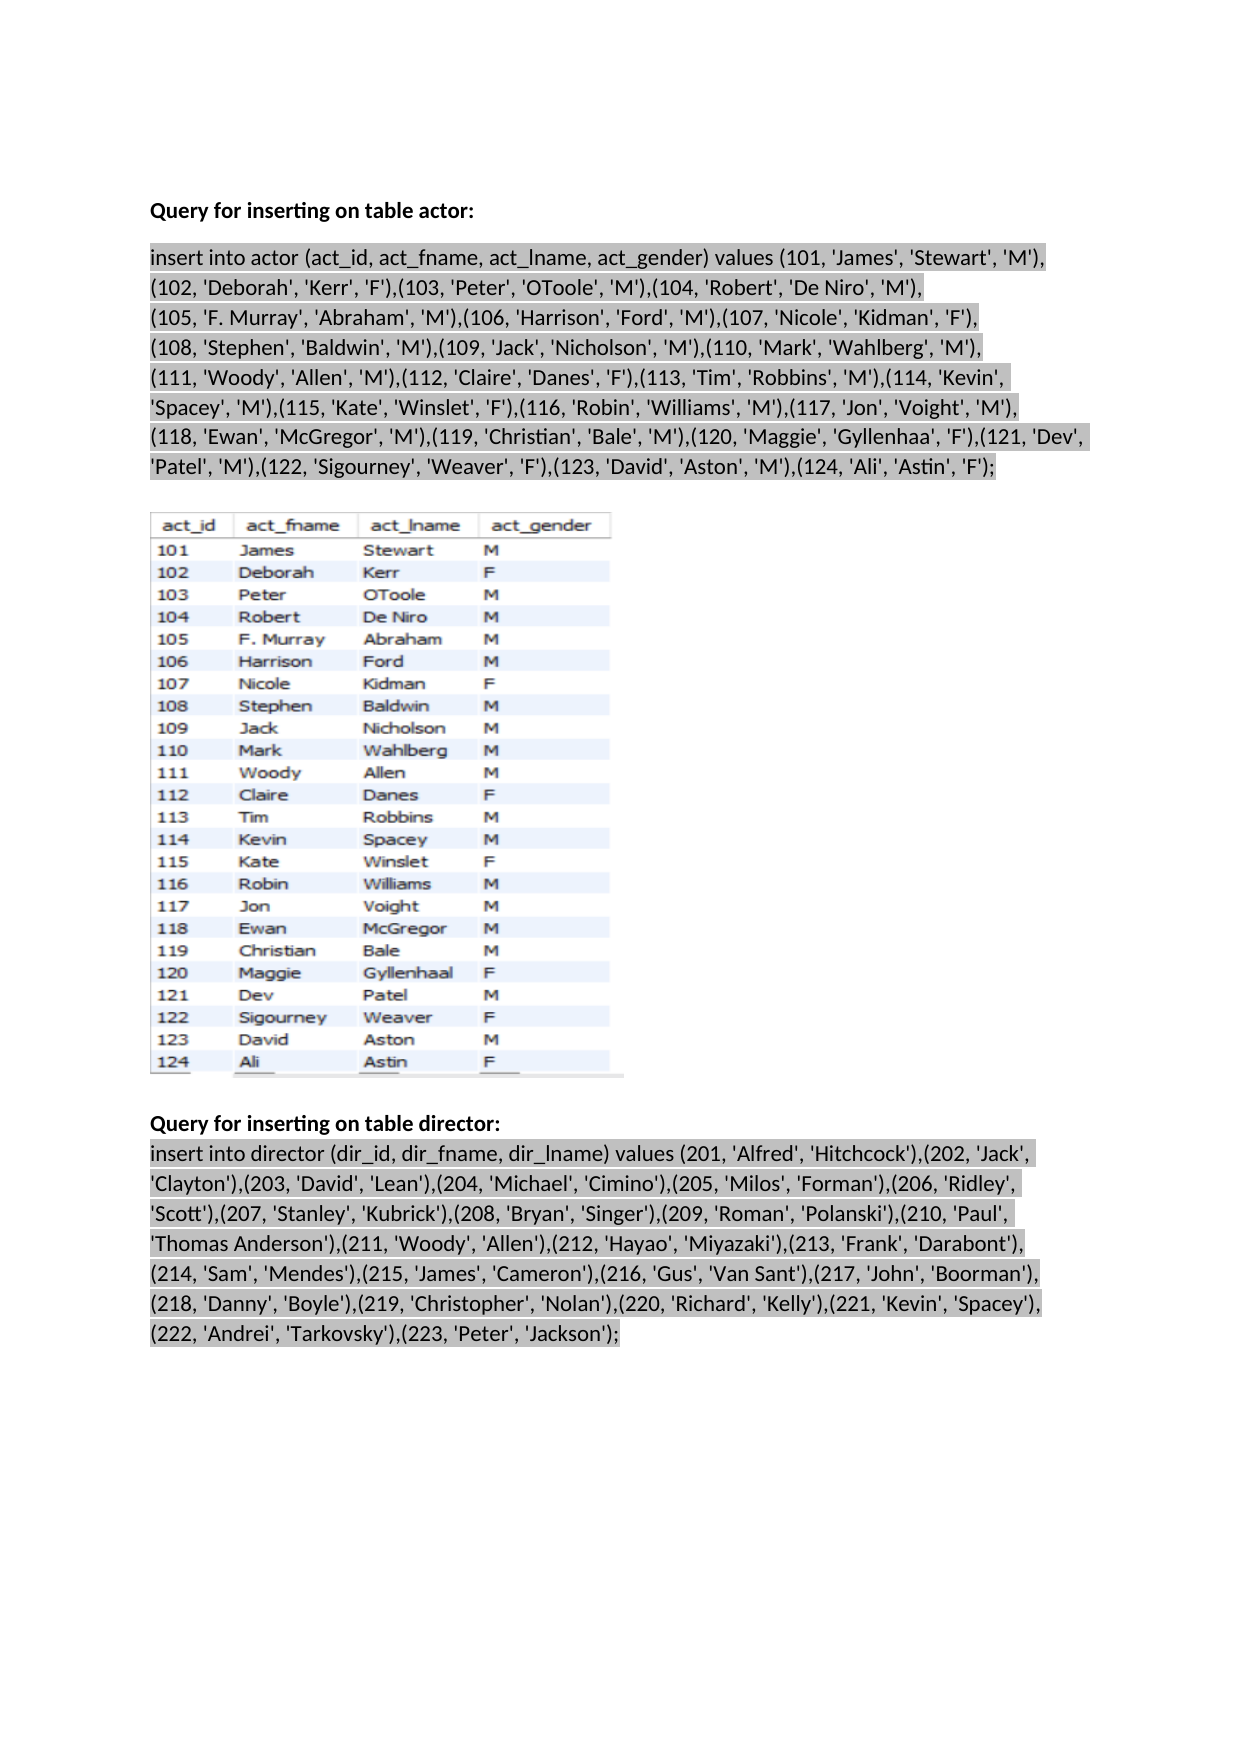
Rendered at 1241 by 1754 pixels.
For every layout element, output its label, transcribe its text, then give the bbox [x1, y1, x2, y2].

text (218, 'Danny', 'Boyle'),(219, 'Christopher', 'Nolan'),(220, 'Richard', 'Kelly'),(221, 'Kevin', 'Spacey'), [150, 1289, 1090, 1317]
text (214, 'Sam', 'Mendes'),(215, 'James', 'Cameron'),(216, 'Gus', 'Van Sant'),(217, 'John', 'Boorman'), [150, 1259, 1090, 1287]
text Query for inserting on table actor: [150, 197, 1090, 224]
picture [150, 512, 624, 1078]
text (111, 'Woody', 'Allen', 'M'),(112, 'Claire', 'Danes', 'F'),(113, 'Tim', 'Robbins', 'M'),(114, 'Kevin', 'Spacey', 'M'),(115, 'Kate', 'Winslet', 'F'),(116, 'Robin', 'Williams', 'M'),(117, 'Jon', 'Voight', 'M'), [150, 363, 1090, 421]
text (118, 'Ewan', 'McGregor', 'M'),(119, 'Christian', 'Bale', 'M'),(120, 'Maggie', 'Gyllenhaa', 'F'),(121, 'Dev', 'Patel', 'M'),(122, 'Sigourney', 'Weaver', 'F'),(123, 'David', 'Aston', 'M'),(124, 'Ali', 'Astin', 'F'); [150, 422, 1090, 480]
text insert into director (dir_id, dir_fname, dir_lname) values (201, 'Alfred', 'Hitchcock'),(202, 'Jack', 'Clayton'),(203, 'David', 'Lean'),(204, 'Michael', 'Cimino'),(205, 'Milos', 'Forman'),(206, 'Ridley', 'Scott'),(207, 'Stanley', 'Kubrick'),(208, 'Bryan', 'Singer'),(209, 'Roman', 'Polanski'),(210, 'Paul', 'Thomas Anderson'),(211, 'Woody', 'Allen'),(212, 'Hayao', 'Miyazaki'),(213, 'Frank', 'Darabont'), [150, 1139, 1090, 1257]
text insert into actor (act_id, act_fname, act_lname, act_gender) values (101, 'James', 'Stewart', 'M'),(102, 'Deborah', 'Kerr', 'F'),(103, 'Peter', 'OToole', 'M'),(104, 'Robert', 'De Niro', 'M'), [150, 243, 1090, 301]
text Query for inserting on table director: [150, 1109, 1090, 1137]
text (222, 'Andrei', 'Tarkovsky'),(223, 'Peter', 'Jackson'); [150, 1319, 1090, 1347]
text (108, 'Stephen', 'Baldwin', 'M'),(109, 'Jack', 'Nicholson', 'M'),(110, 'Mark', 'Wahlberg', 'M'), [150, 333, 1090, 361]
text (105, 'F. Murray', 'Abraham', 'M'),(106, 'Harrison', 'Ford', 'M'),(107, 'Nicole', 'Kidman', 'F'), [150, 303, 1090, 331]
